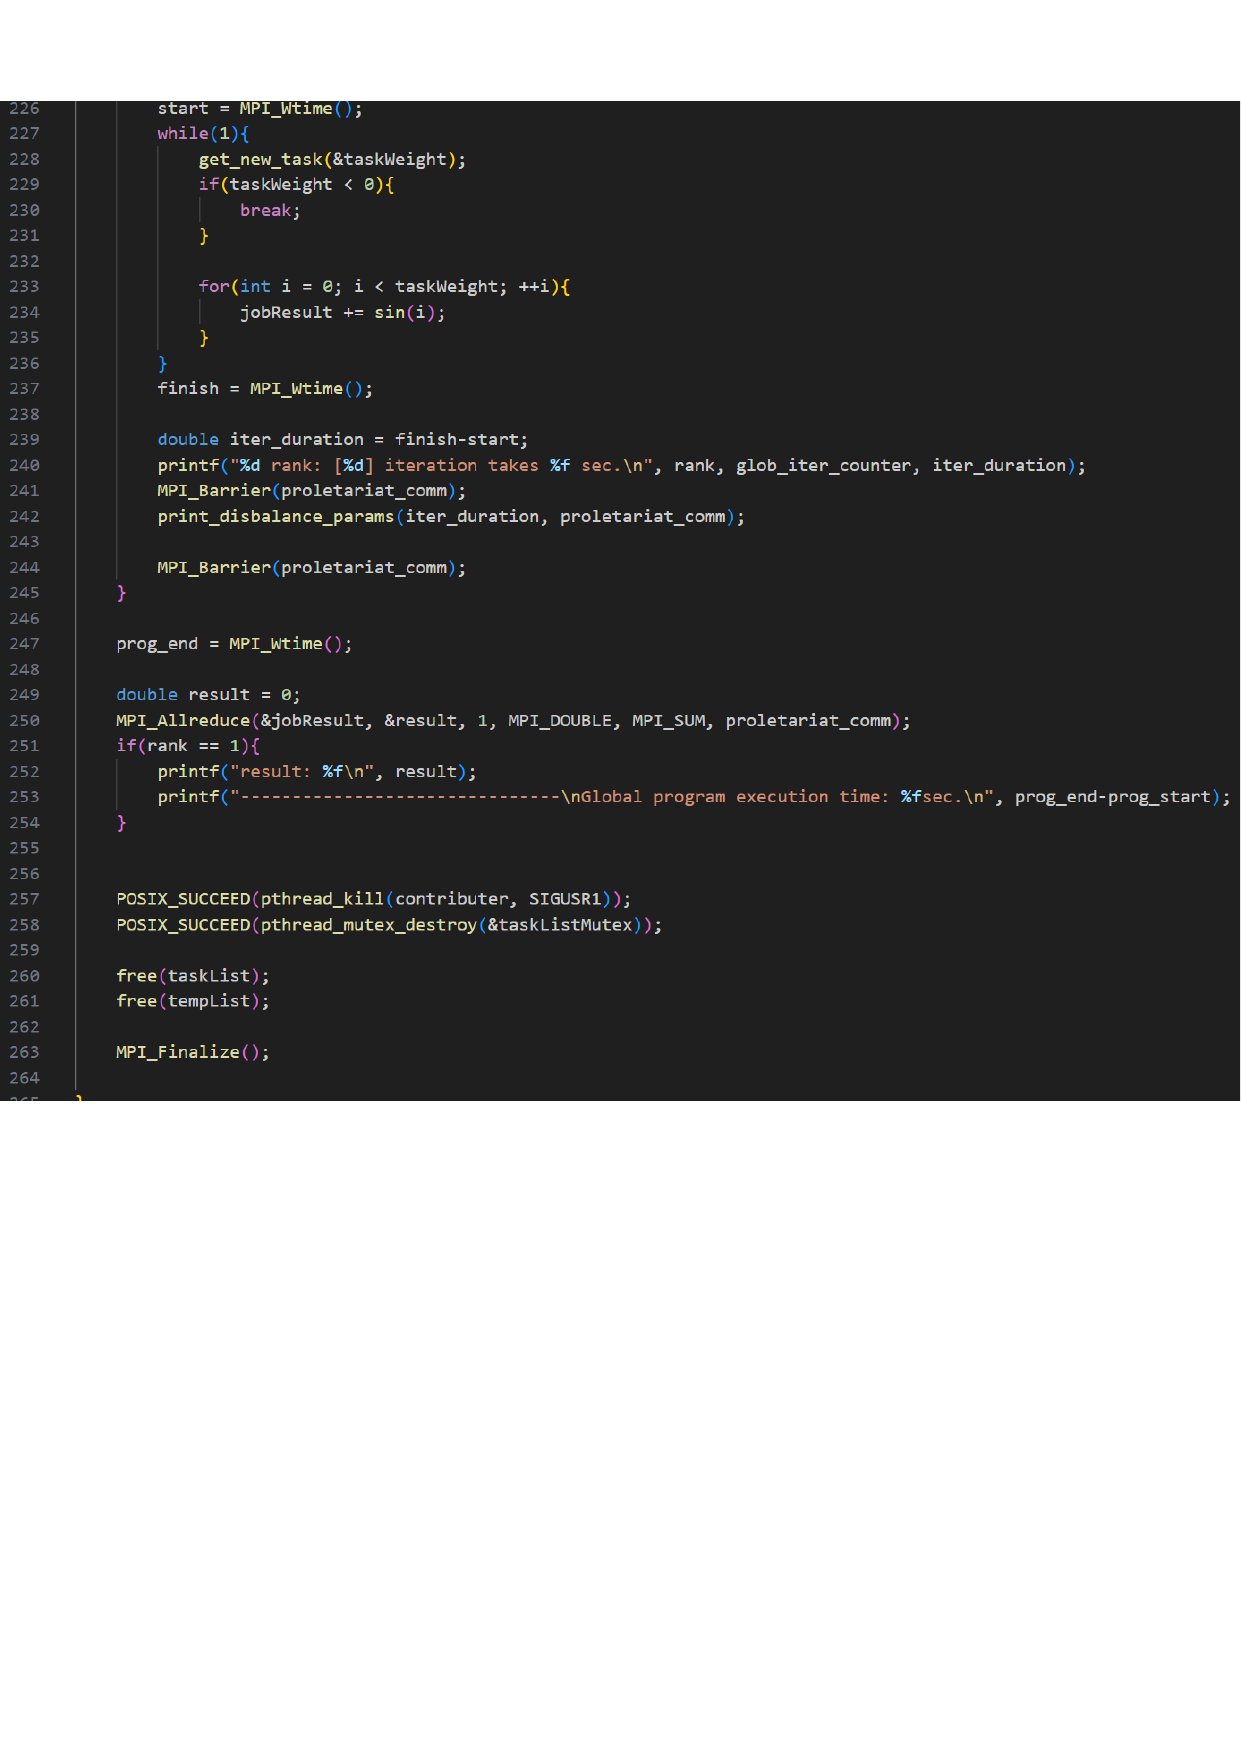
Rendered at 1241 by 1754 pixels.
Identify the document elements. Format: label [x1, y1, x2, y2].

picture [0, 101, 1241, 1101]
